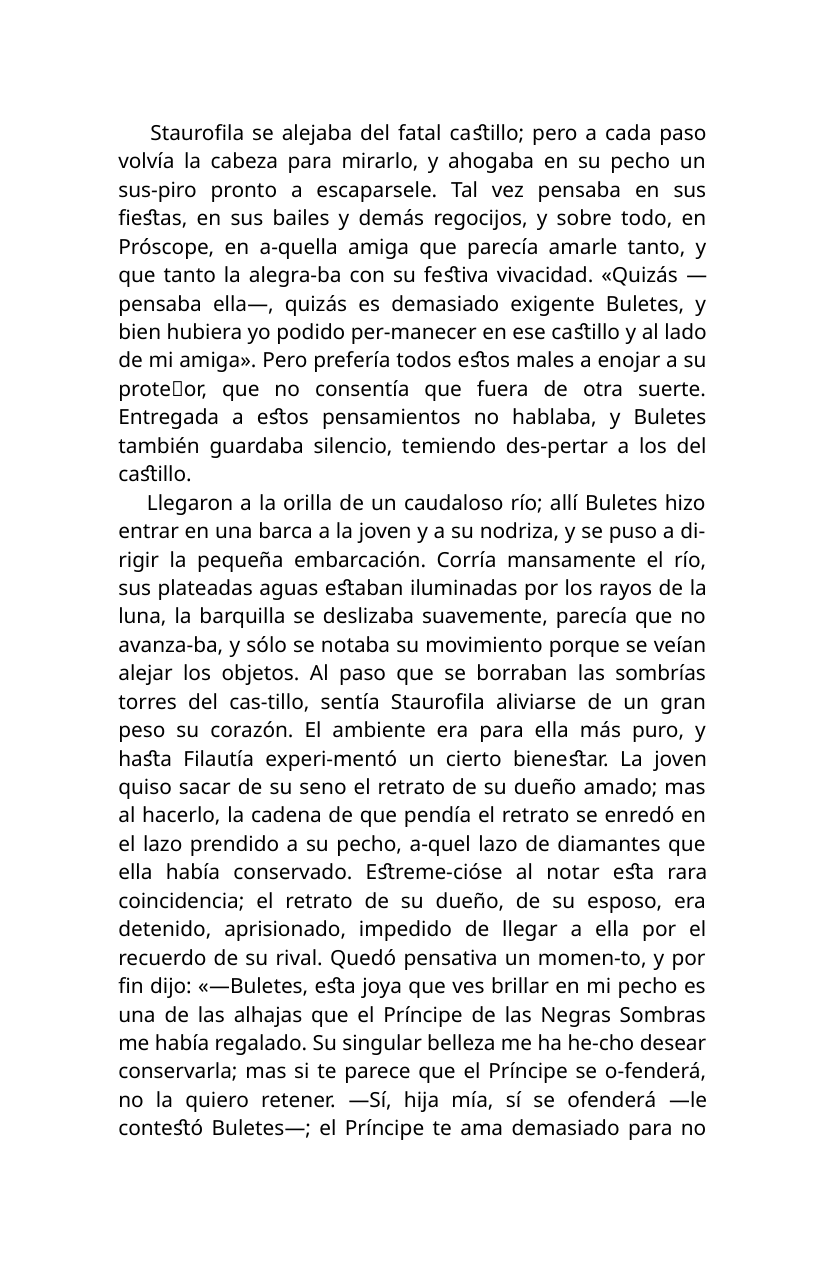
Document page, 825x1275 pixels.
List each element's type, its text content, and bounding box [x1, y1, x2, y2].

text Staurofila se alejaba del fatal caﬆillo; pero a cada paso volvía la cabeza para mirarlo, y ahogaba en su pecho un sus-piro pronto a escaparsele. Tal vez pensaba en sus fieﬆas, en sus bailes y demás regocijos, y sobre todo, en Próscope, en a-quella amiga que parecía amarle tanto, y que tanto la alegra-ba con su feﬆiva vivacidad. «Quizás —pensaba ella—, quizás es demasiado exigente Buletes, y bien hubiera yo podido per-manecer en ese caﬆillo y al lado de mi amiga». Pero prefería todos eﬆos males a enojar a su proteor, que no consentía que fuera de otra suerte. Entregada a eﬆos pensamientos no hablaba, y Buletes también guardaba silencio, temiendo des-pertar a los del caﬆillo. [118, 118, 707, 488]
text Llegaron a la orilla de un caudaloso río; allí Buletes hizo entrar en una barca a la joven y a su nodriza, y se puso a di-rigir la pequeña embarcación. Corría mansamente el río, sus plateadas aguas eﬆaban iluminadas por los rayos de la luna, la barquilla se deslizaba suavemente, parecía que no avanza-ba, y sólo se notaba su movimiento porque se veían alejar los objetos. Al paso que se borraban las sombrías torres del cas-tillo, sentía Staurofila aliviarse de un gran peso su corazón. El ambiente era para ella más puro, y haﬆa Filautía experi-mentó un cierto bieneﬆar. La joven quiso sacar de su seno el retrato de su dueño amado; mas al hacerlo, la cadena de que pendía el retrato se enredó en el lazo prendido a su pecho, a-quel lazo de diamantes que ella había conservado. Eﬆreme-cióse al notar eﬆa rara coincidencia; el retrato de su dueño, de su esposo, era detenido, aprisionado, impedido de llegar a ella por el recuerdo de su rival. Quedó pensativa un momen-to, y por fin dijo: «—Buletes, eﬆa joya que ves brillar en mi pecho es una de las alhajas que el Príncipe de las Negras Sombras me había regalado. Su singular belleza me ha he-cho desear conservarla; mas si te parece que el Príncipe se o-fenderá, no la quiero retener. —Sí, hija mía, sí se ofenderá —le conteﬆó Buletes—; el Príncipe te ama demasiado para no [118, 488, 707, 1142]
